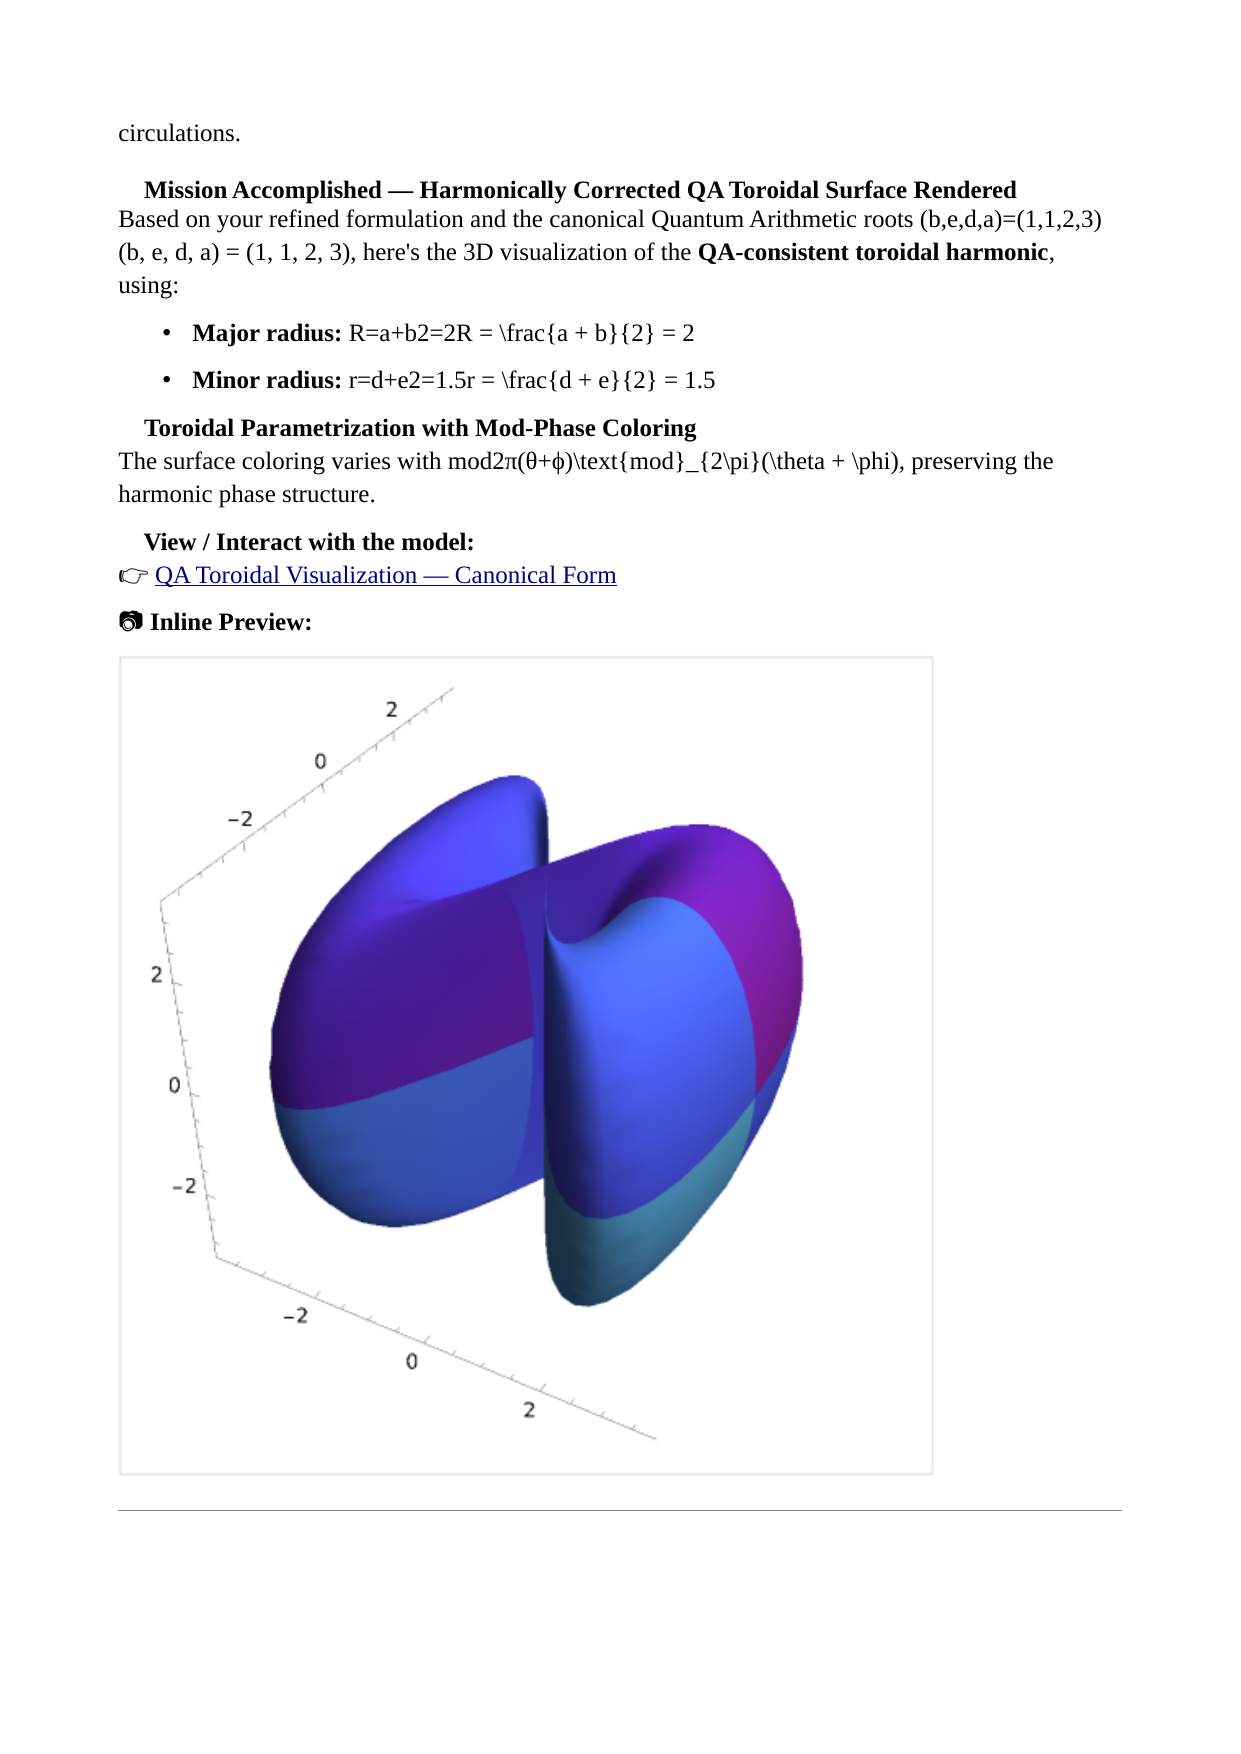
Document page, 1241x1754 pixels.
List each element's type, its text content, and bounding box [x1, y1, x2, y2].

text 🌀 Toroidal Parametrization with Mod-Phase Coloring The surface coloring varies with mod2π(θ+ϕ)\text{mod}_{2\pi}(\theta + \phi), preserving the harmonic phase structure. [118, 413, 1122, 508]
picture [118, 655, 934, 1477]
text 📷 Inline Preview: [118, 607, 1122, 636]
list Minor radius: r=d+e2=1.5r = \frac{d + e}{2} = 1.5 [162, 366, 1122, 394]
list Major radius: R=a+b2=2R = \frac{a + b}{2} = 2 [162, 318, 1122, 347]
text Based on your refined formulation and the canonical Quantum Arithmetic roots (b,e,d,a)=(1,1,2,3)(b, e, d, a) = (1, 1, 2, 3), here's the 3D visualization of the QA-consistent toroidal harmonic, using: [118, 204, 1122, 299]
text circulations. 🎯 Mission Accomplished — Harmonically Corrected QA Toroidal Surface Rendered [118, 118, 1122, 204]
text 🔗 View / Interact with the model: 👉 QA Toroidal Visualization — Canonical Form [118, 527, 1122, 589]
